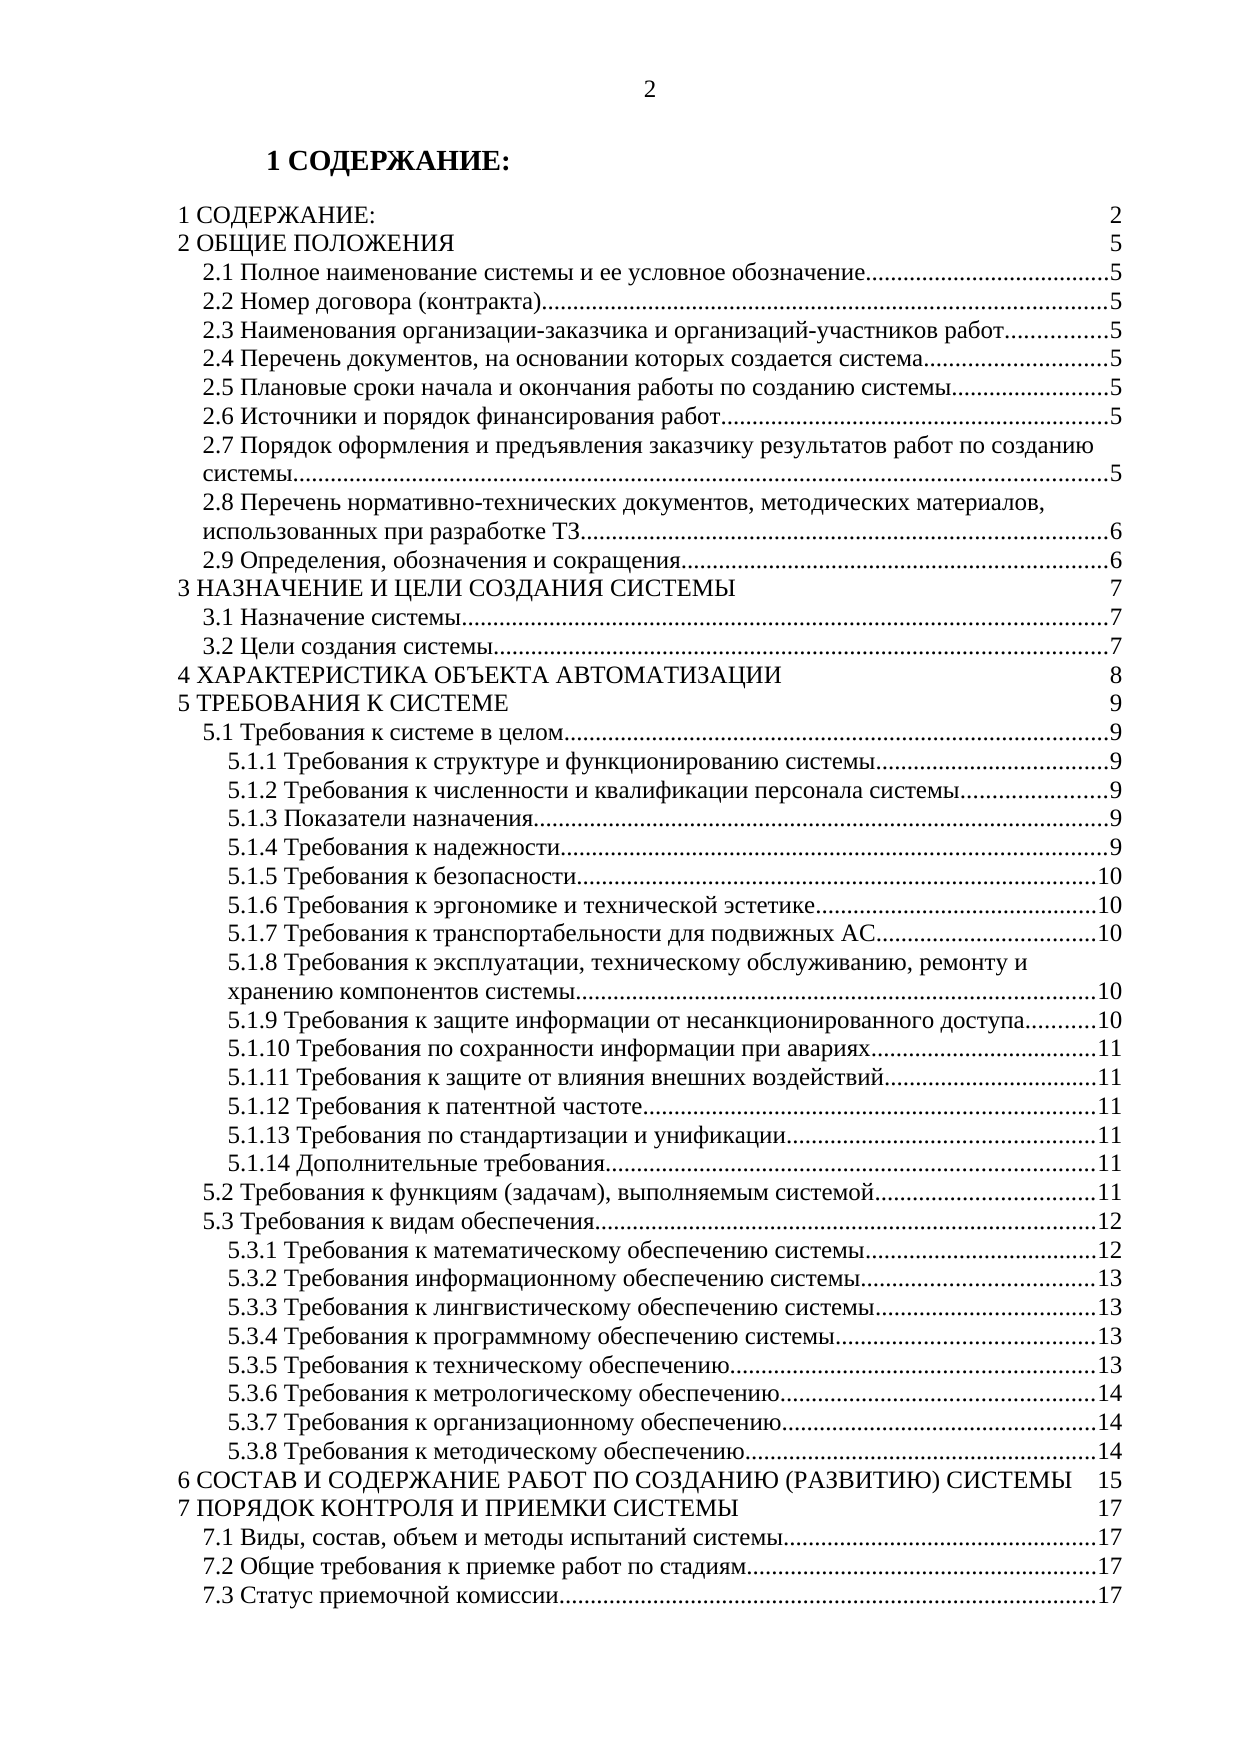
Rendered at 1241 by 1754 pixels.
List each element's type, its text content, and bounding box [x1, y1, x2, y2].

subtitle СОДЕРЖАНИЕ: [266, 143, 1122, 177]
text 5 ТРЕБОВАНИЯ К СИСТЕМЕ 9 [177, 688, 1122, 717]
text 2.6 Источники и порядок финансирования работ 5 [202, 401, 1122, 430]
text 5.1.1 Требования к структуре и функционированию системы 9 [227, 746, 1122, 775]
text 7.2 Общие требования к приемке работ по стадиям 17 [202, 1551, 1122, 1580]
text 2.3 Наименования организации-заказчика и организаций-участников работ 5 [202, 315, 1122, 343]
text 5.1.12 Требования к патентной частоте 11 [227, 1091, 1122, 1120]
text 5.1.6 Требования к эргономике и технической эстетике 10 [227, 890, 1122, 918]
text 5.1.4 Требования к надежности 9 [227, 832, 1122, 861]
text 5.1.14 Дополнительные требования 11 [227, 1148, 1122, 1177]
text 2.7 Порядок оформления и предъявления заказчику результатов работ по созданию системы 5 [202, 430, 1122, 487]
text 2.2 Номер договора (контракта) 5 [202, 286, 1122, 315]
text 5.3.3 Требования к лингвистическому обеспечению системы 13 [227, 1292, 1122, 1321]
text 5.1.2 Требования к численности и квалификации персонала системы 9 [227, 775, 1122, 803]
text 3.1 Назначение системы 7 [202, 602, 1122, 631]
text 5.1.5 Требования к безопасности 10 [227, 861, 1122, 890]
text 5.2 Требования к функциям (задачам), выполняемым системой 11 [202, 1177, 1122, 1206]
text 3.2 Цели создания системы 7 [202, 631, 1122, 660]
text 5.3.4 Требования к программному обеспечению системы 13 [227, 1321, 1122, 1350]
text 1 СОДЕРЖАНИЕ: 2 [177, 200, 1122, 228]
text 7 ПОРЯДОК КОНТРОЛЯ И ПРИЕМКИ СИСТЕМЫ 17 [177, 1493, 1122, 1522]
text 6 СОСТАВ И СОДЕРЖАНИЕ РАБОТ ПО СОЗДАНИЮ (РАЗВИТИЮ) СИСТЕМЫ 15 [177, 1465, 1122, 1493]
text 2.8 Перечень нормативно-технических документов, методических материалов, использованных при разработке ТЗ 6 [202, 487, 1122, 545]
text 5.3.6 Требования к метрологическому обеспечению 14 [227, 1378, 1122, 1407]
text 5.3.8 Требования к методическому обеспечению 14 [227, 1436, 1122, 1465]
text 7.1 Виды, состав, объем и методы испытаний системы 17 [202, 1522, 1122, 1551]
text 5.1.7 Требования к транспортабельности для подвижных АС 10 [227, 918, 1122, 947]
text 2.9 Определения, обозначения и сокращения 6 [202, 545, 1122, 573]
text 4 ХАРАКТЕРИСТИКА ОБЪЕКТА АВТОМАТИЗАЦИИ 8 [177, 660, 1122, 688]
text 5.3 Требования к видам обеспечения 12 [202, 1206, 1122, 1235]
text 3 НАЗНАЧЕНИЕ И ЦЕЛИ СОЗДАНИЯ СИСТЕМЫ 7 [177, 573, 1122, 602]
text 5.3.7 Требования к организационному обеспечению 14 [227, 1407, 1122, 1436]
text 5.1.13 Требования по стандартизации и унификации 11 [227, 1120, 1122, 1148]
text 5.3.5 Требования к техническому обеспечению 13 [227, 1350, 1122, 1378]
text 2 ОБЩИЕ ПОЛОЖЕНИЯ 5 [177, 228, 1122, 257]
text 5.3.2 Требования информационному обеспечению системы 13 [227, 1263, 1122, 1292]
text 5.3.1 Требования к математическому обеспечению системы 12 [227, 1235, 1122, 1263]
text 5.1.3 Показатели назначения 9 [227, 803, 1122, 832]
text 7.3 Статус приемочной комиссии 17 [202, 1580, 1122, 1608]
text 5.1.9 Требования к защите информации от несанкционированного доступа 10 [227, 1005, 1122, 1033]
text 2.1 Полное наименование системы и ее условное обозначение 5 [202, 257, 1122, 286]
text 5.1.11 Требования к защите от влияния внешних воздействий 11 [227, 1062, 1122, 1091]
text 2.5 Плановые сроки начала и окончания работы по созданию системы 5 [202, 372, 1122, 401]
text 5.1.10 Требования по сохранности информации при авариях 11 [227, 1033, 1122, 1062]
text 5.1 Требования к системе в целом 9 [202, 717, 1122, 746]
text 2.4 Перечень документов, на основании которых создается система 5 [202, 343, 1122, 372]
text 5.1.8 Требования к эксплуатации, техническому обслуживанию, ремонту и хранению компонентов системы 10 [227, 947, 1122, 1005]
